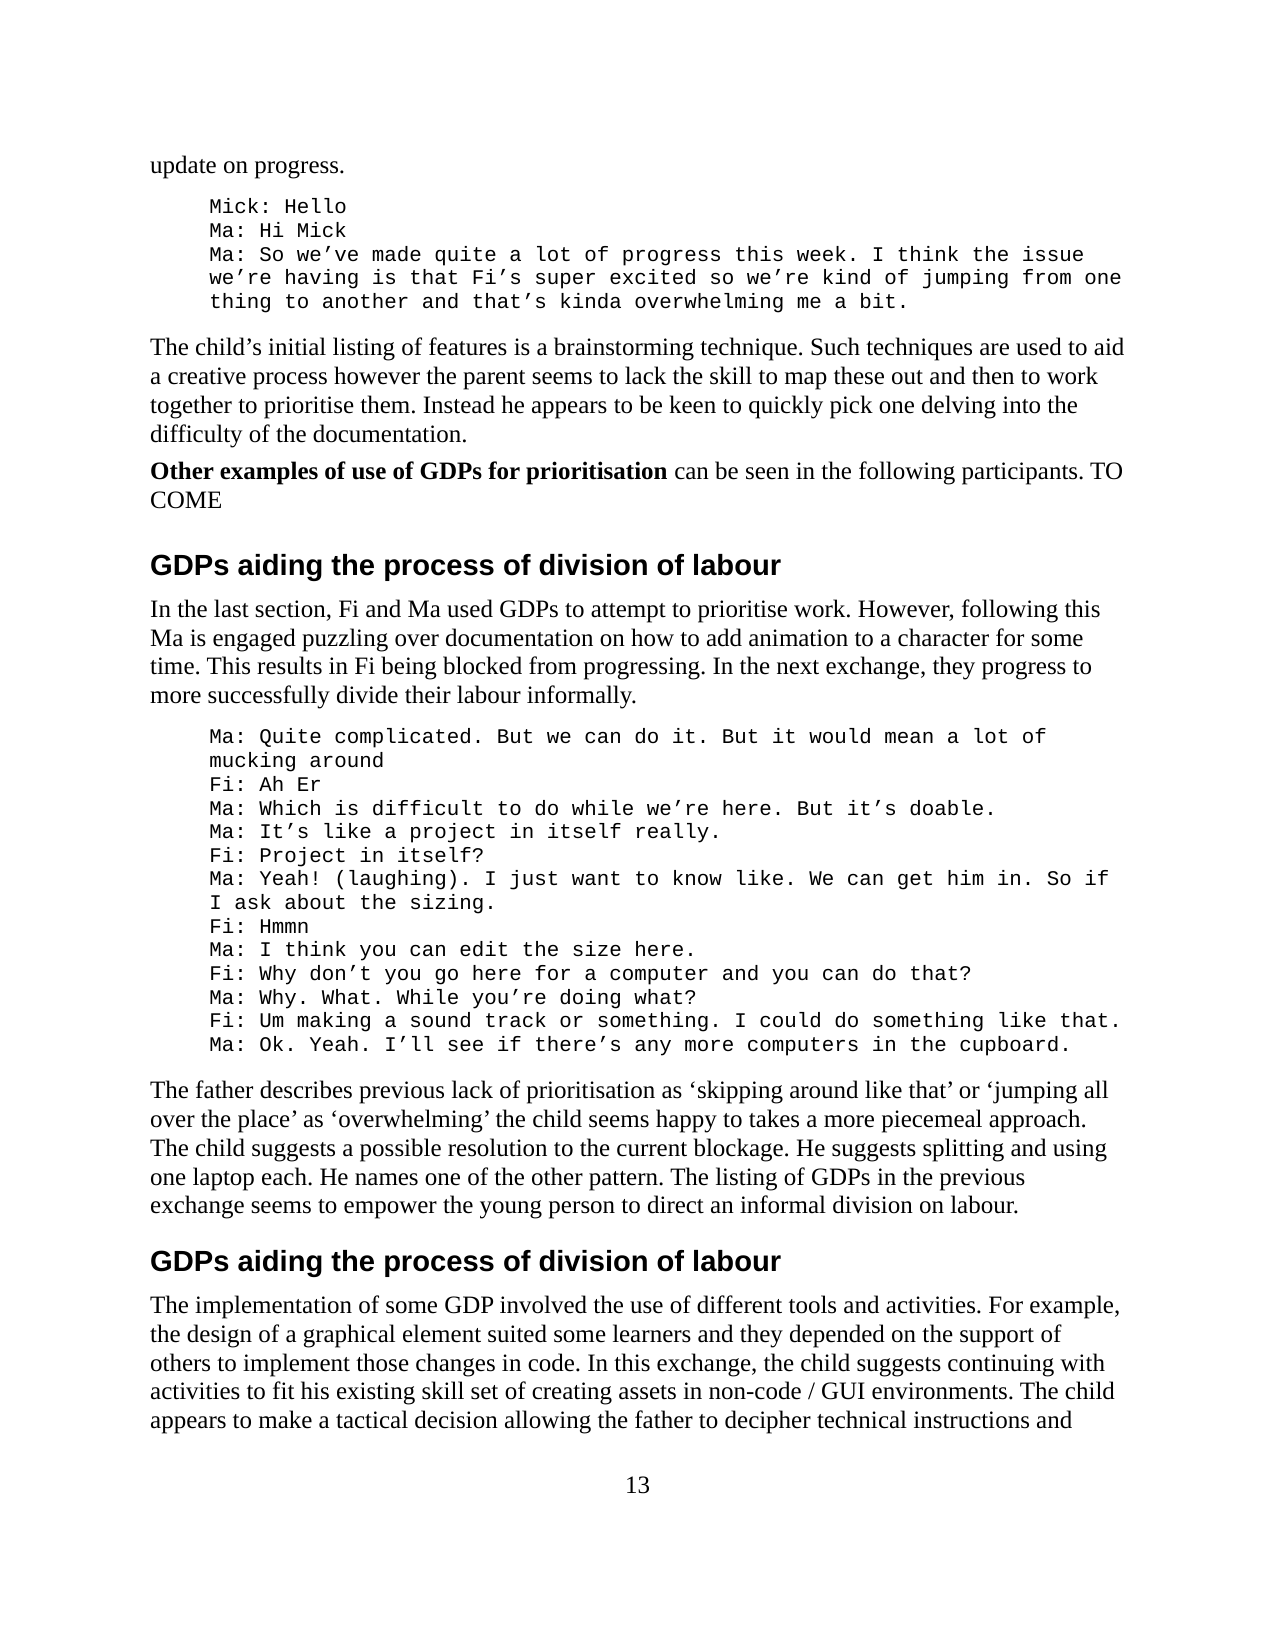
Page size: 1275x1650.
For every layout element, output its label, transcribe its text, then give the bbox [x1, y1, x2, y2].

text Ma: Quite complicated. But we can do it. But it would mean a lot of mucking around [209, 727, 1125, 774]
text Ma: Ok. Yeah. I’ll see if there’s any more computers in the cupboard. [209, 1034, 1125, 1058]
text Fi: Project in itself? [209, 845, 1125, 868]
text Ma: So we’ve made quite a lot of progress this week. I think the issue we’re having is that Fi’s super excited so we’re kind of jumping from one thing to another and that’s kinda overwhelming me a bit. [209, 244, 1125, 315]
text Other examples of use of GDPs for prioritisation can be seen in the following participants. TO COME [150, 456, 1125, 514]
text Ma: Why. What. While you’re doing what? [209, 987, 1125, 1010]
text Ma: I think you can edit the size here. [209, 939, 1125, 963]
text Fi: Ah Er [209, 774, 1125, 797]
text The father describes previous lack of prioritisation as ‘skipping around like that’ or ‘jumping all over the place’ as ‘overwhelming’ the child seems happy to takes a more piecemeal approach. The child suggests a possible resolution to the current blockage. He suggests splitting and using one laptop each. He names one of the other pattern. The listing of GDPs in the previous exchange seems to empower the young person to direct an informal division on labour. [150, 1075, 1125, 1219]
subtitle GDPs aiding the process of division of labour [150, 1244, 1125, 1278]
text Fi: Hmmn [209, 916, 1125, 939]
text In the last section, Fi and Ma used GDPs to attempt to prioritise work. However, following this Ma is engaged puzzling over documentation on how to add animation to a character for some time. This results in Fi being blocked from progressing. In the next exchange, they progress to more successfully divide their labour informally. [150, 594, 1125, 709]
text Fi: Um making a sound track or something. I could do something like that. [209, 1010, 1125, 1034]
text Mick: Hello [209, 196, 1125, 220]
text Ma: Which is difficult to do while we’re here. But it’s doable. [209, 797, 1125, 821]
text The child’s initial listing of features is a brainstorming technique. Such techniques are used to aid a creative process however the parent seems to lack the skill to map these out and then to work together to prioritise them. Instead he appears to be keen to quickly pick one delving into the difficulty of the documentation. [150, 332, 1125, 447]
text Ma: It’s like a project in itself really. [209, 821, 1125, 845]
text Fi: Why don’t you go here for a computer and you can do that? [209, 963, 1125, 987]
text Ma: Yeah! (laughing). I just want to know like. We can get him in. So if I ask about the sizing. [209, 868, 1125, 916]
text Ma: Hi Mick [209, 220, 1125, 244]
text The implementation of some GDP involved the use of different tools and activities. For example, the design of a graphical element suited some learners and they depended on the support of others to implement those changes in code. In this exchange, the child suggests continuing with activities to fit his existing skill set of creating assets in non-code / GUI environments. The child appears to make a tactical decision allowing the father to decipher technical instructions and [150, 1290, 1125, 1434]
subtitle GDPs aiding the process of division of labour [150, 548, 1125, 581]
text update on progress. [150, 150, 1125, 179]
